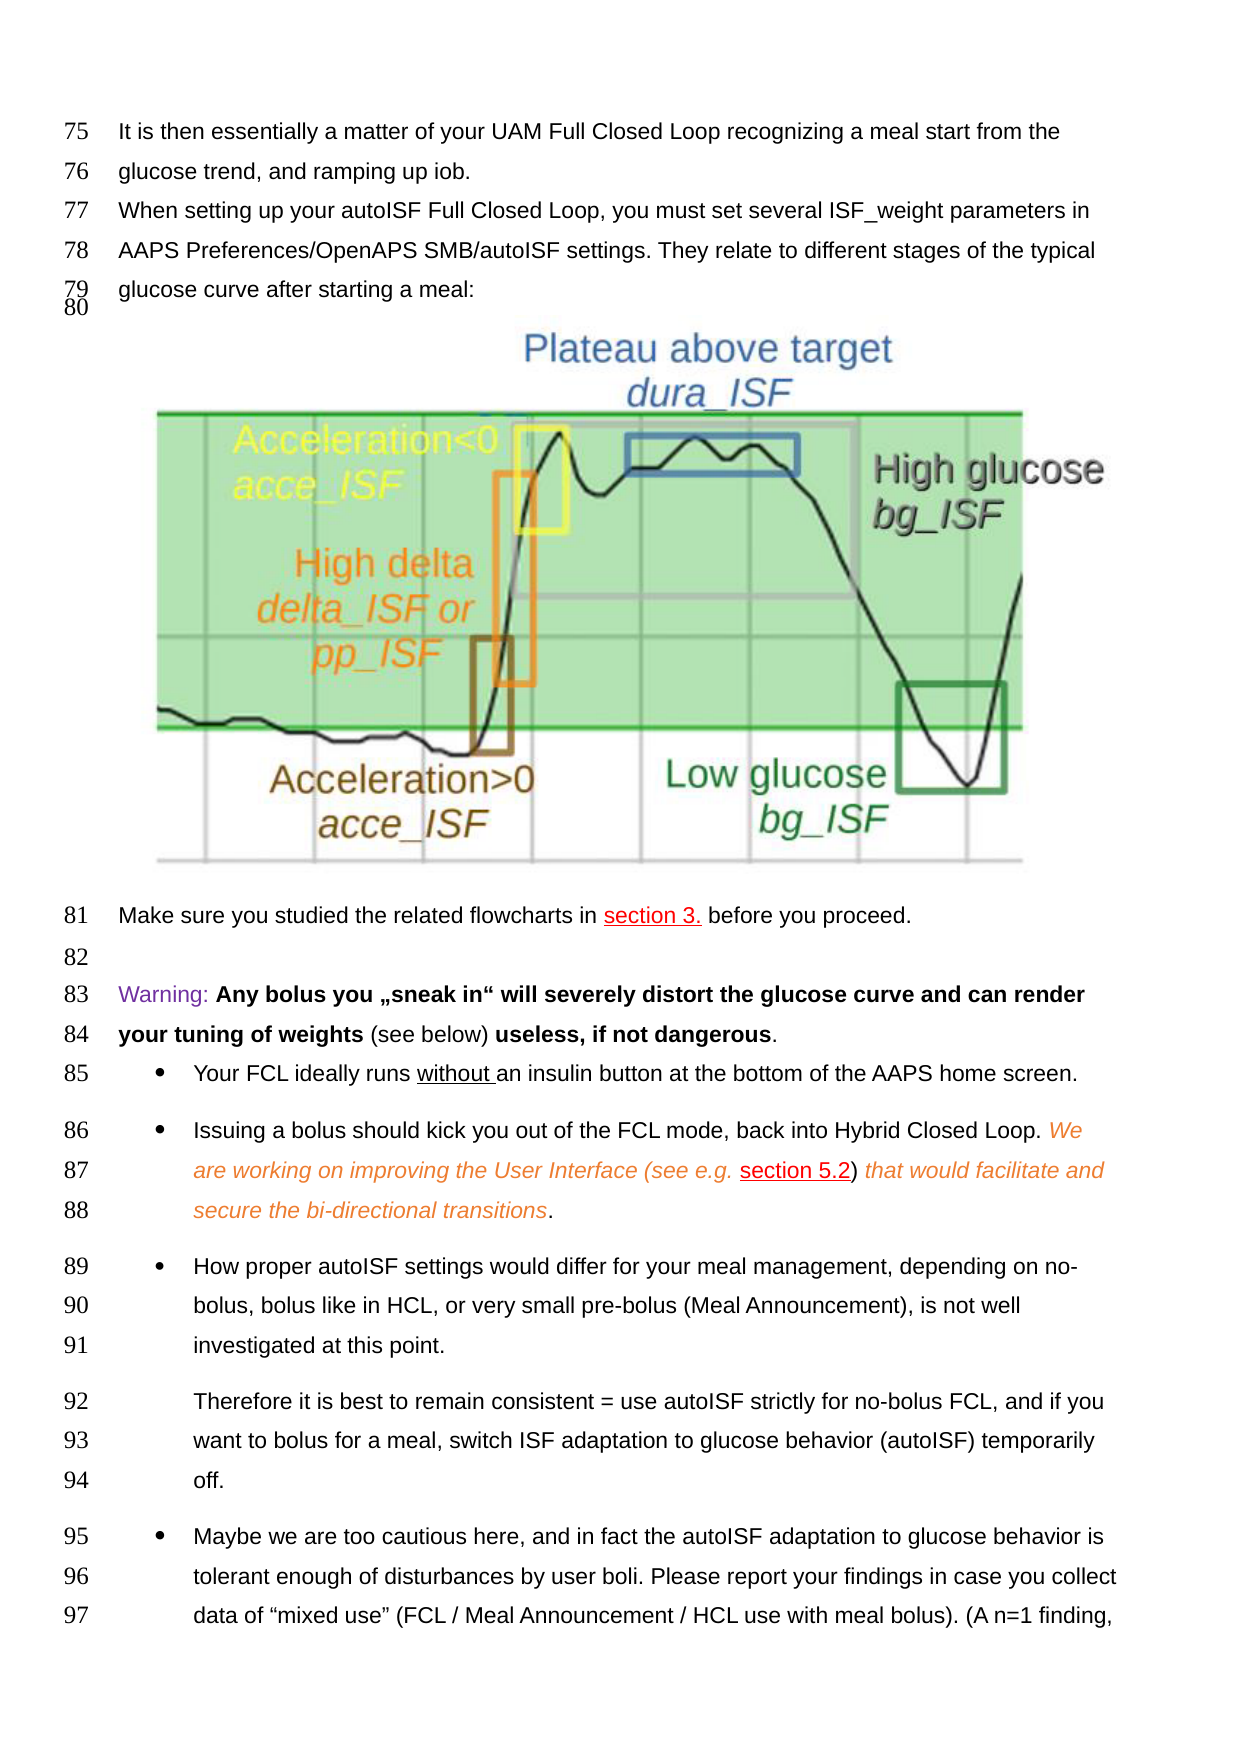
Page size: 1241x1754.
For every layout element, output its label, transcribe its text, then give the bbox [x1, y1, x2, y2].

list Therefore it is best to remain consistent = use autoISF strictly for no-bolus FCL, and if you want to bolus for a meal, switch ISF adaptation to glucose behavior (autoISF) temporarily off. [193, 1388, 1122, 1493]
text Make sure you studied the related flowcharts in section 3. before you proceed. [118, 902, 1122, 929]
list Maybe we are too cautious here, and in fact the autoISF adaptation to glucose behavior is tolerant enough of disturbances by user boli. Please report your findings in case you collect data of “mixed use” (FCL / Meal Announcement / HCL use with meal bolus). (A n=1 finding, [156, 1523, 1122, 1629]
list Issuing a bolus should kick you out of the FCL mode, back into Hybrid Closed Loop. We are working on improving the User Interface (see e.g. section 5.2) that would facilitate and secure the bi-directional transitions. [156, 1117, 1122, 1223]
text When setting up your autoISF Full Closed Loop, you must set several ISF_weight parameters in AAPS Preferences/OpenAPS SMB/autoISF settings. They relate to different stages of the typical glucose curve after starting a meal: [118, 197, 1122, 302]
list Your FCL ideally runs without an insulin button at the bottom of the AAPS home screen. [156, 1060, 1122, 1087]
list How proper autoISF settings would differ for your meal management, depending on no-bolus, bolus like in HCL, or very small pre-bolus (Meal Announcement), is not well investigated at this point. [156, 1253, 1122, 1358]
text It is then essentially a matter of your UAM Full Closed Loop recognizing a meal start from the glucose trend, and ramping up iob. [118, 118, 1122, 184]
text Warning: Any bolus you „sneak in“ will severely distort the glucose curve and can render your tuning of weights (see below) useless, if not dangerous. [118, 981, 1122, 1047]
